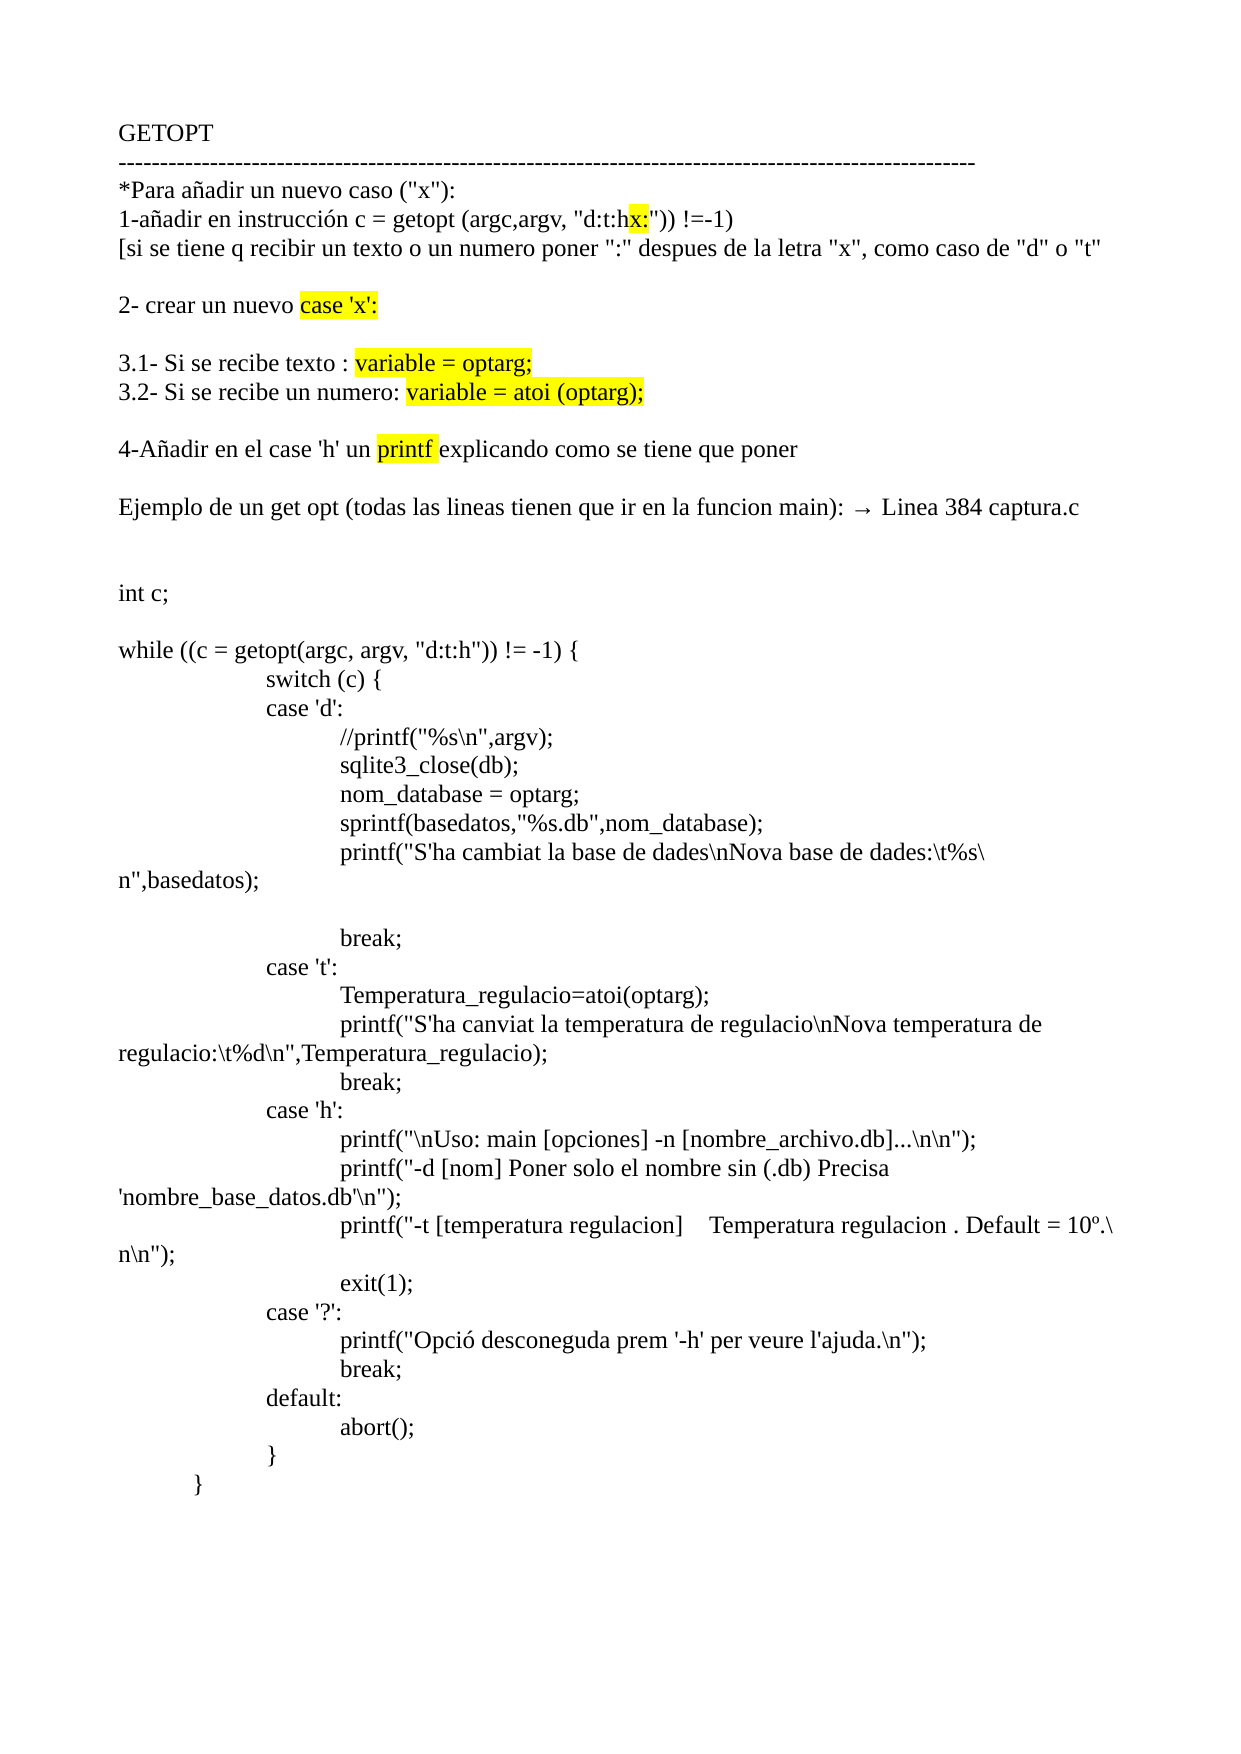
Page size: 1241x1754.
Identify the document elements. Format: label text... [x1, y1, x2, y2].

text [si se tiene q recibir un texto o un numero poner ":" despues de la letra "x", como caso de "d" o "t" [118, 233, 1122, 262]
text while ((c = getopt(argc, argv, "d:t:h")) != -1) { [118, 636, 1122, 664]
text } [118, 1441, 1122, 1469]
text printf("S'ha canviat la temperatura de regulacio\nNova temperatura de regulacio:\t%d\n",Temperatura_regulacio); [118, 1009, 1122, 1067]
text printf("S'ha cambiat la base de dades\nNova base de dades:\t%s\n",basedatos); [118, 837, 1122, 894]
text case '?': [118, 1297, 1122, 1326]
text exit(1); [118, 1268, 1122, 1297]
text printf("-d [nom] Poner solo el nombre sin (.db) Precisa 'nombre_base_datos.db'\n"); [118, 1153, 1122, 1211]
text ------------------------------------------------------------------------------------------------------- [118, 147, 1122, 176]
text 3.1- Si se recibe texto : variable = optarg; [118, 348, 1122, 377]
text printf("Opció desconeguda prem '-h' per veure l'ajuda.\n"); [118, 1326, 1122, 1354]
text 4-Añadir en el case 'h' un printf explicando como se tiene que poner [118, 434, 1122, 463]
text 3.2- Si se recibe un numero: variable = atoi (optarg); [118, 377, 1122, 406]
text *Para añadir un nuevo caso ("x"): [118, 176, 1122, 204]
text int c; [118, 578, 1122, 607]
text //printf("%s\n",argv); [118, 722, 1122, 751]
text 1-añadir en instrucción c = getopt (argc,argv, "d:t:hx:")) !=-1) [118, 204, 1122, 233]
text } [118, 1469, 1122, 1498]
text Ejemplo de un get opt (todas las lineas tienen que ir en la funcion main): → Linea 384 captura.c [118, 492, 1122, 521]
text printf("-t [temperatura regulacion] Temperatura regulacion . Default = 10º.\n\n"); [118, 1211, 1122, 1268]
text printf("\nUso: main [opciones] -n [nombre_archivo.db]...\n\n"); [118, 1124, 1122, 1153]
text 2- crear un nuevo case 'x': [118, 291, 1122, 319]
text case 't': [118, 952, 1122, 981]
text abort(); [118, 1412, 1122, 1441]
text case 'd': [118, 693, 1122, 722]
text break; [118, 1067, 1122, 1096]
text nom_database = optarg; [118, 779, 1122, 808]
text sprintf(basedatos,"%s.db",nom_database); [118, 808, 1122, 837]
text break; [118, 923, 1122, 952]
text default: [118, 1383, 1122, 1412]
text GETOPT [118, 118, 1122, 147]
text sqlite3_close(db); [118, 751, 1122, 779]
text Temperatura_regulacio=atoi(optarg); [118, 981, 1122, 1009]
text case 'h': [118, 1096, 1122, 1124]
text switch (c) { [118, 664, 1122, 693]
text break; [118, 1354, 1122, 1383]
